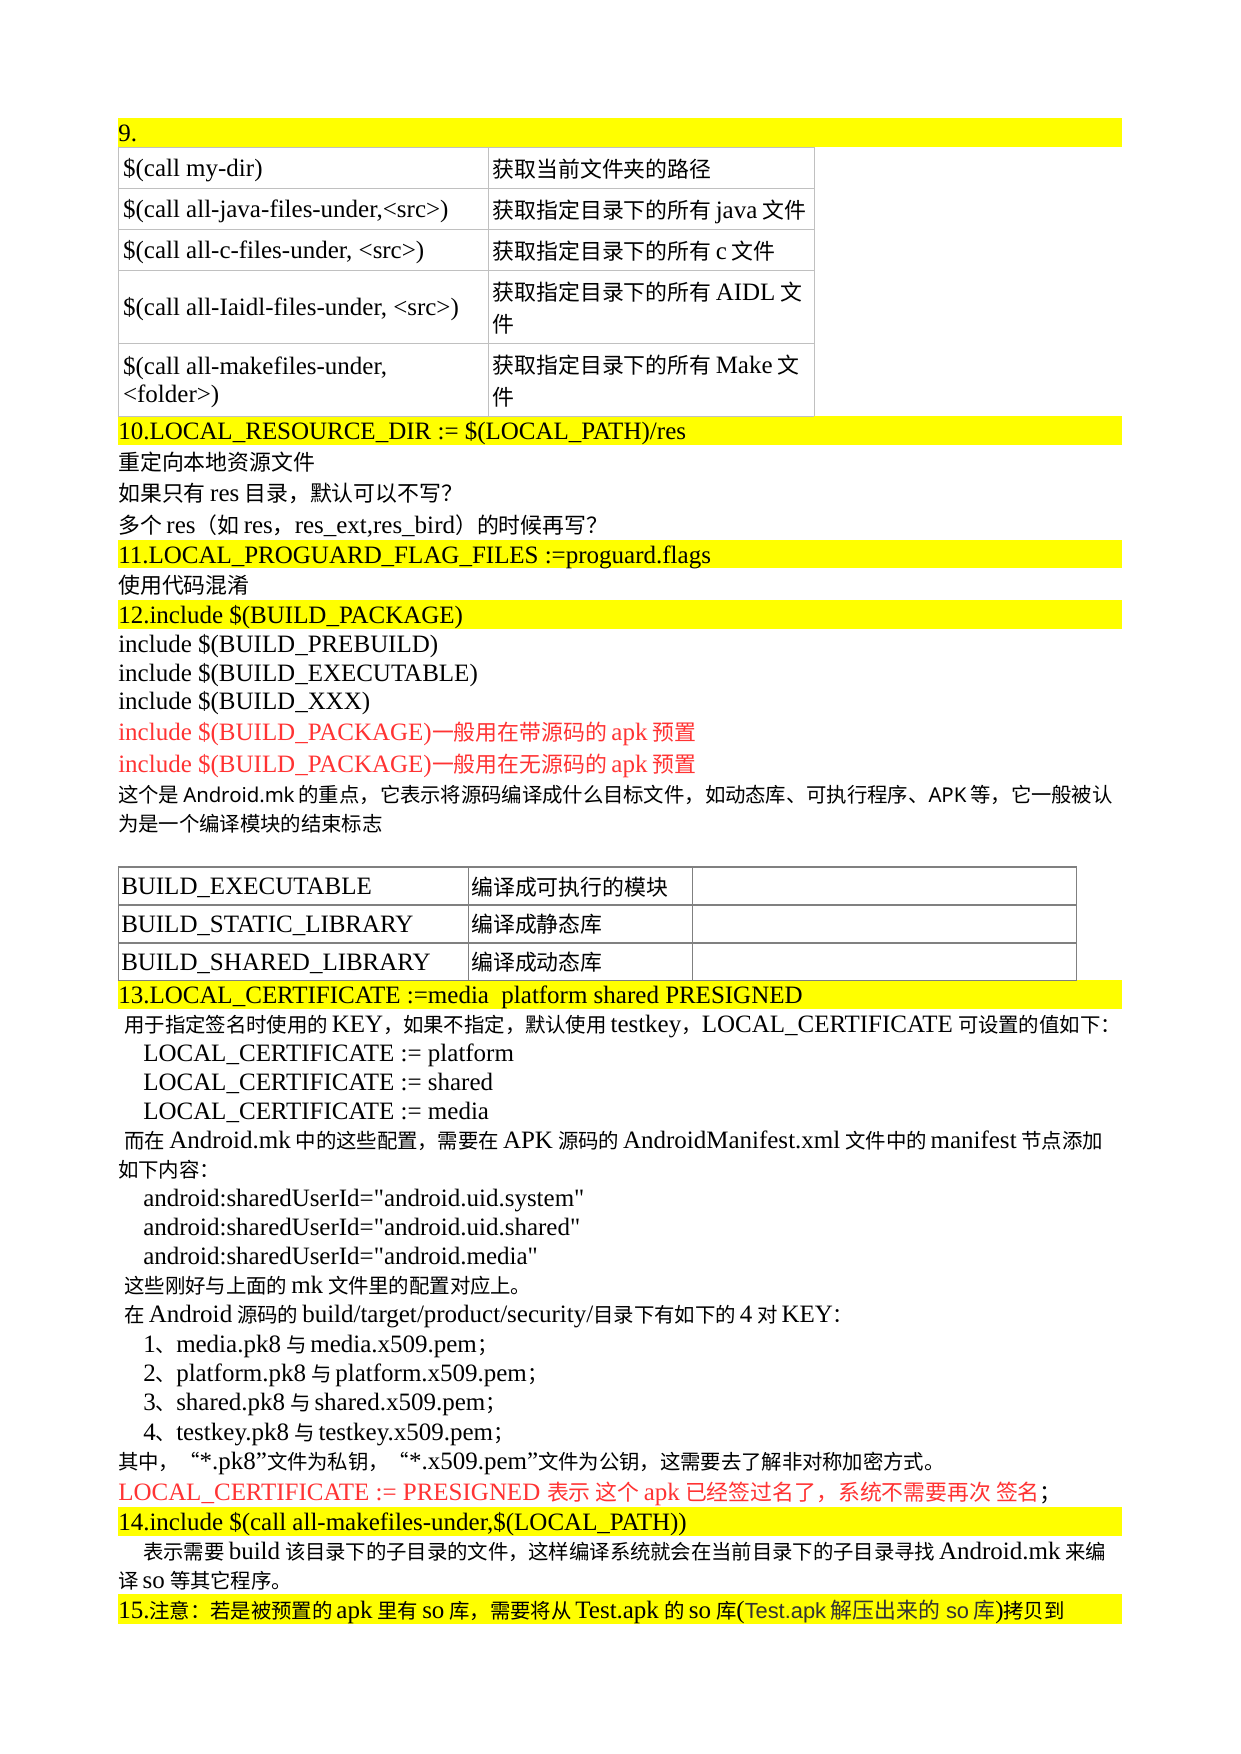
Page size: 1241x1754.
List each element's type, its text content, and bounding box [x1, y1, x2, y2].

text 在Android源码的build/target/product/security/目录下有如下的4对KEY： [118, 1299, 1122, 1328]
text 3、shared.pk8与shared.x509.pem； [118, 1387, 1122, 1417]
text 表示需要build该目录下的子目录的文件，这样编译系统就会在当前目录下的子目录寻找Android.mk来编译so等其它程序。 [118, 1536, 1122, 1594]
text include $(BUILD_PREBUILD) [118, 629, 1122, 658]
text 10.LOCAL_RESOURCE_DIR := $(LOCAL_PATH)/res [118, 416, 1122, 445]
text 其中，“*.pk8”文件为私钥，“*.x509.pem”文件为公钥，这需要去了解非对称加密方式。 [118, 1446, 1122, 1475]
text 而在Android.mk中的这些配置，需要在APK源码的AndroidManifest.xml文件中的manifest节点添加如下内容： [118, 1125, 1122, 1183]
table_cell 编译成动态库 [469, 944, 692, 980]
text 11.LOCAL_PROGUARD_FLAG_FILES :=proguard.flags [118, 540, 1122, 568]
text include $(BUILD_XXX) [118, 686, 1122, 715]
table_cell [693, 944, 1076, 980]
text android:sharedUserId="android.media" [118, 1241, 1122, 1270]
text 如果只有res目录，默认可以不写？ [118, 476, 1122, 508]
text 9. [118, 118, 1122, 147]
text 多个res（如res，res_ext,res_bird）的时候再写？ [118, 508, 1122, 540]
table_cell BUILD_SHARED_LIBRARY [119, 944, 468, 980]
text LOCAL_CERTIFICATE := media [118, 1096, 1122, 1125]
table_cell BUILD_STATIC_LIBRARY [119, 906, 468, 942]
text 使用代码混淆 [118, 568, 1122, 600]
text 4、testkey.pk8与testkey.x509.pem； [118, 1417, 1122, 1446]
text 2、platform.pk8与platform.x509.pem； [118, 1358, 1122, 1387]
table_cell $(call all-Iaidl-files-under, <src>) [119, 271, 488, 343]
table_cell 获取指定目录下的所有c文件 [489, 230, 814, 270]
text LOCAL_CERTIFICATE := shared [118, 1067, 1122, 1096]
table_cell $(call all-c-files-under, <src>) [119, 230, 488, 270]
text 13.LOCAL_CERTIFICATE :=media platform shared PRESIGNED [118, 980, 1122, 1009]
text 这个是Android.mk的重点，它表示将源码编译成什么目标文件，如动态库、可执行程序、APK等，它一般被认为是一个编译模块的结束标志 [118, 778, 1122, 837]
table_header [693, 868, 1076, 904]
text 14.include $(call all-makefiles-under,$(LOCAL_PATH)) [118, 1507, 1122, 1536]
text 1、media.pk8与media.x509.pem； [118, 1328, 1122, 1358]
text LOCAL_CERTIFICATE := platform [118, 1038, 1122, 1067]
text LOCAL_CERTIFICATE := PRESIGNED 表示 这个apk已经签过名了，系统不需要再次 签名； [118, 1475, 1122, 1507]
table_header 获取当前文件夹的路径 [489, 148, 814, 188]
table_cell 获取指定目录下的所有java文件 [489, 189, 814, 229]
table_cell $(call all-makefiles-under, <folder>) [119, 344, 488, 416]
table_cell 获取指定目录下的所有AIDL文件 [489, 271, 814, 343]
table_cell $(call all-java-files-under,<src>) [119, 189, 488, 229]
text 15.注意：若是被预置的apk里有so库，需要将从Test.apk的 so库(Test.apk解压出来的 so库)拷贝到 [118, 1594, 1122, 1624]
table_header BUILD_EXECUTABLE [119, 868, 468, 904]
text android:sharedUserId="android.uid.system" [118, 1183, 1122, 1212]
table_header 编译成可执行的模块 [469, 868, 692, 904]
table_cell 获取指定目录下的所有Make文件 [489, 344, 814, 416]
text include $(BUILD_PACKAGE)一般用在无源码的apk预置 [118, 747, 1122, 778]
text 12.include $(BUILD_PACKAGE) [118, 600, 1122, 629]
table_header $(call my-dir) [119, 148, 488, 188]
text android:sharedUserId="android.uid.shared" [118, 1212, 1122, 1241]
text 用于指定签名时使用的KEY，如果不指定，默认使用testkey，LOCAL_CERTIFICATE可设置的值如下： [118, 1009, 1122, 1038]
table_cell 编译成静态库 [469, 906, 692, 942]
text include $(BUILD_EXECUTABLE) [118, 658, 1122, 686]
text 重定向本地资源文件 [118, 445, 1122, 476]
text include $(BUILD_PACKAGE)一般用在带源码的apk预置 [118, 715, 1122, 747]
text 这些刚好与上面的mk文件里的配置对应上。 [118, 1270, 1122, 1299]
table_cell [693, 906, 1076, 942]
